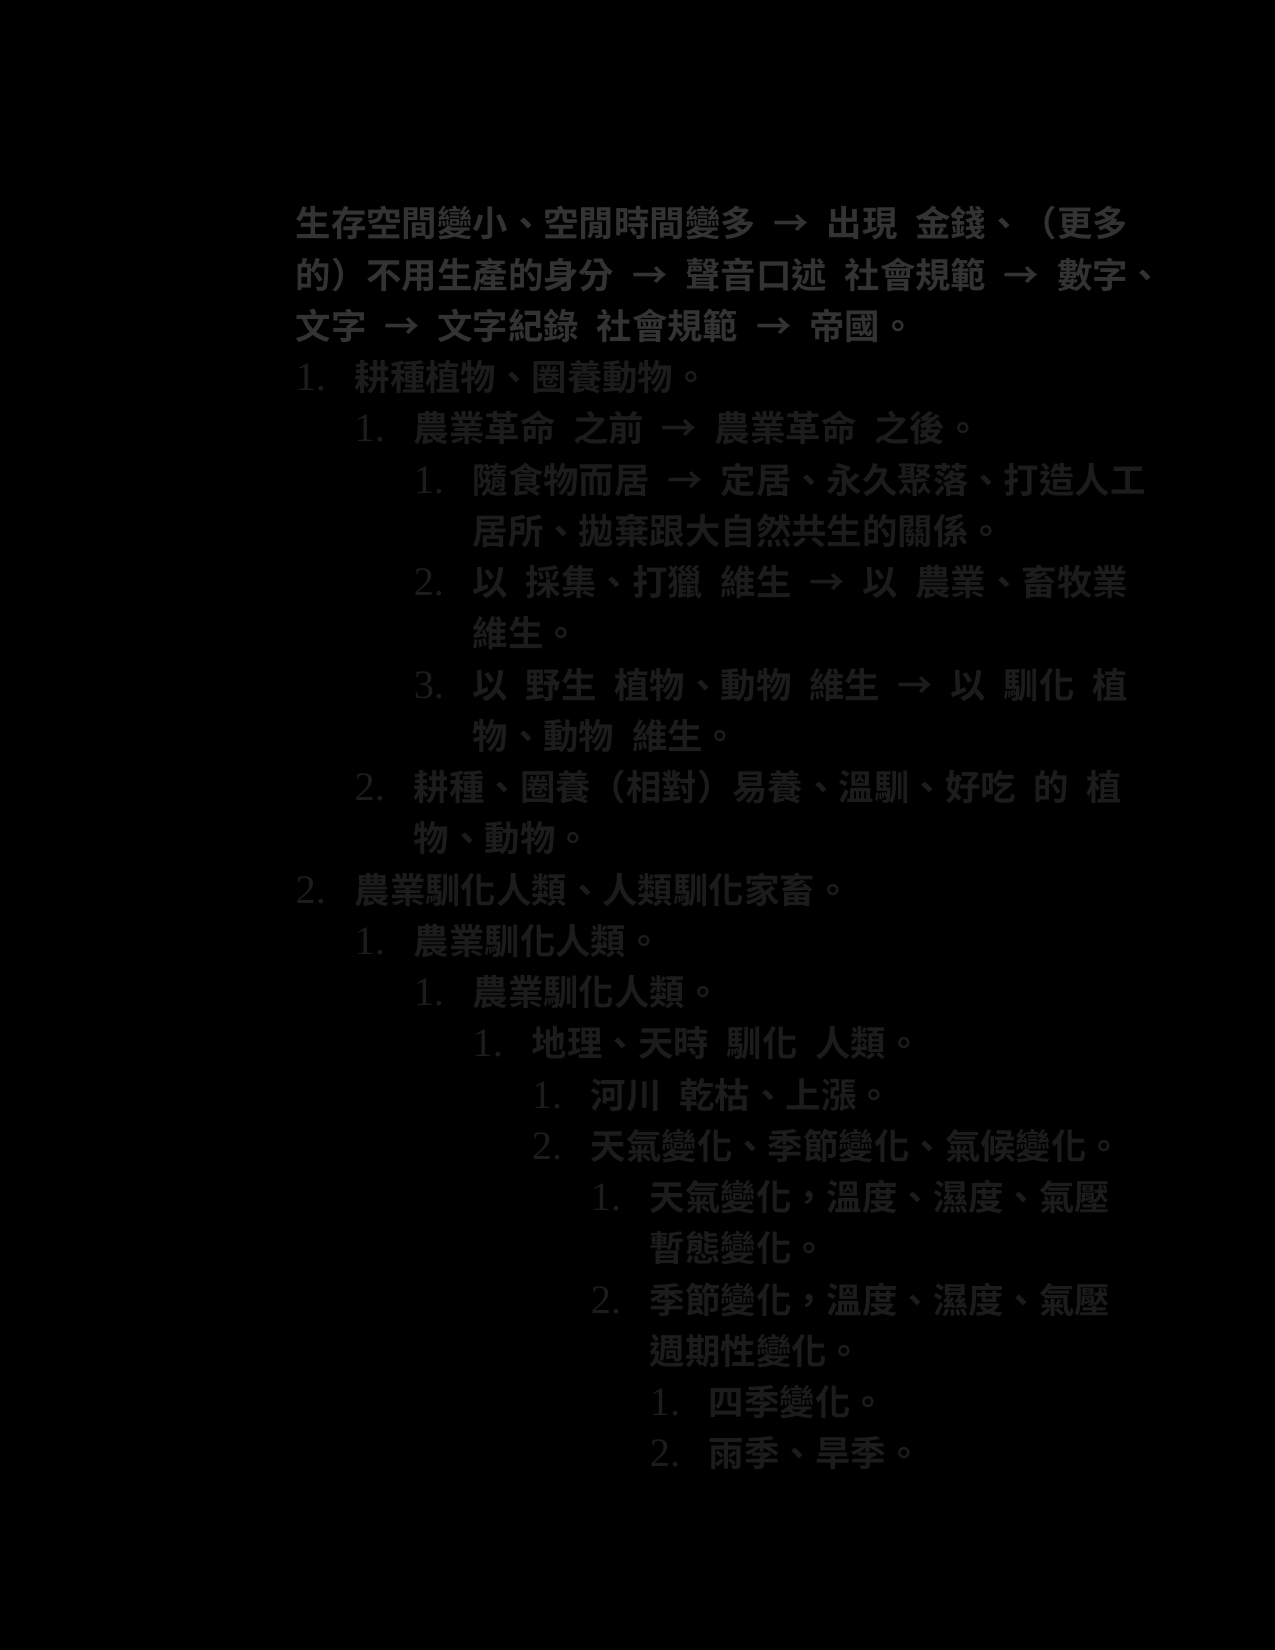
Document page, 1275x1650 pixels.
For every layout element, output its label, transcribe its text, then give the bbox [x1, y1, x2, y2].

list 農業革命 之前 → 農業革命 之後。 [354, 401, 1157, 452]
list 天氣變化，溫度、濕度、氣壓 暫態變化。 [591, 1169, 1157, 1272]
list 農業革命，耕種植物、圈養動物 → 農業馴化人類、人類馴化家畜 → 出生率 上升 → 兒童死亡率 上升 → 生存空間變小、空閒時間變多 → 出現 金錢、（更多的）不用生產的身分 → 聲音口述 社會規範 → 數字、文字 → 文字紀錄 社會規範 → 帝國。 [236, 196, 1157, 349]
list 農業馴化人類。 [354, 913, 1157, 964]
list 季節變化，溫度、濕度、氣壓 週期性變化。 [591, 1272, 1157, 1374]
list 地理、天時 馴化 人類。 [472, 1016, 1157, 1067]
list 耕種植物、圈養動物。 [295, 349, 1157, 401]
list 四季變化。 [649, 1374, 1157, 1426]
list 雨季、旱季。 [649, 1426, 1157, 1477]
list 農業馴化人類。 [413, 964, 1157, 1016]
list 耕種、圈養（相對）易養、溫馴、好吃 的 植物、動物。 [354, 759, 1157, 862]
list 以 採集、打獵 維生 → 以 農業、畜牧業 維生。 [413, 554, 1157, 657]
list 河川 乾枯、上漲。 [532, 1067, 1157, 1118]
list 以 野生 植物、動物 維生 → 以 馴化 植物、動物 維生。 [413, 657, 1157, 759]
list 隨食物而居 → 定居、永久聚落、打造人工居所、拋棄跟大自然共生的關係。 [413, 452, 1157, 554]
list 天氣變化、季節變化、氣候變化。 [532, 1118, 1157, 1169]
list 農業馴化人類、人類馴化家畜。 [295, 862, 1157, 913]
